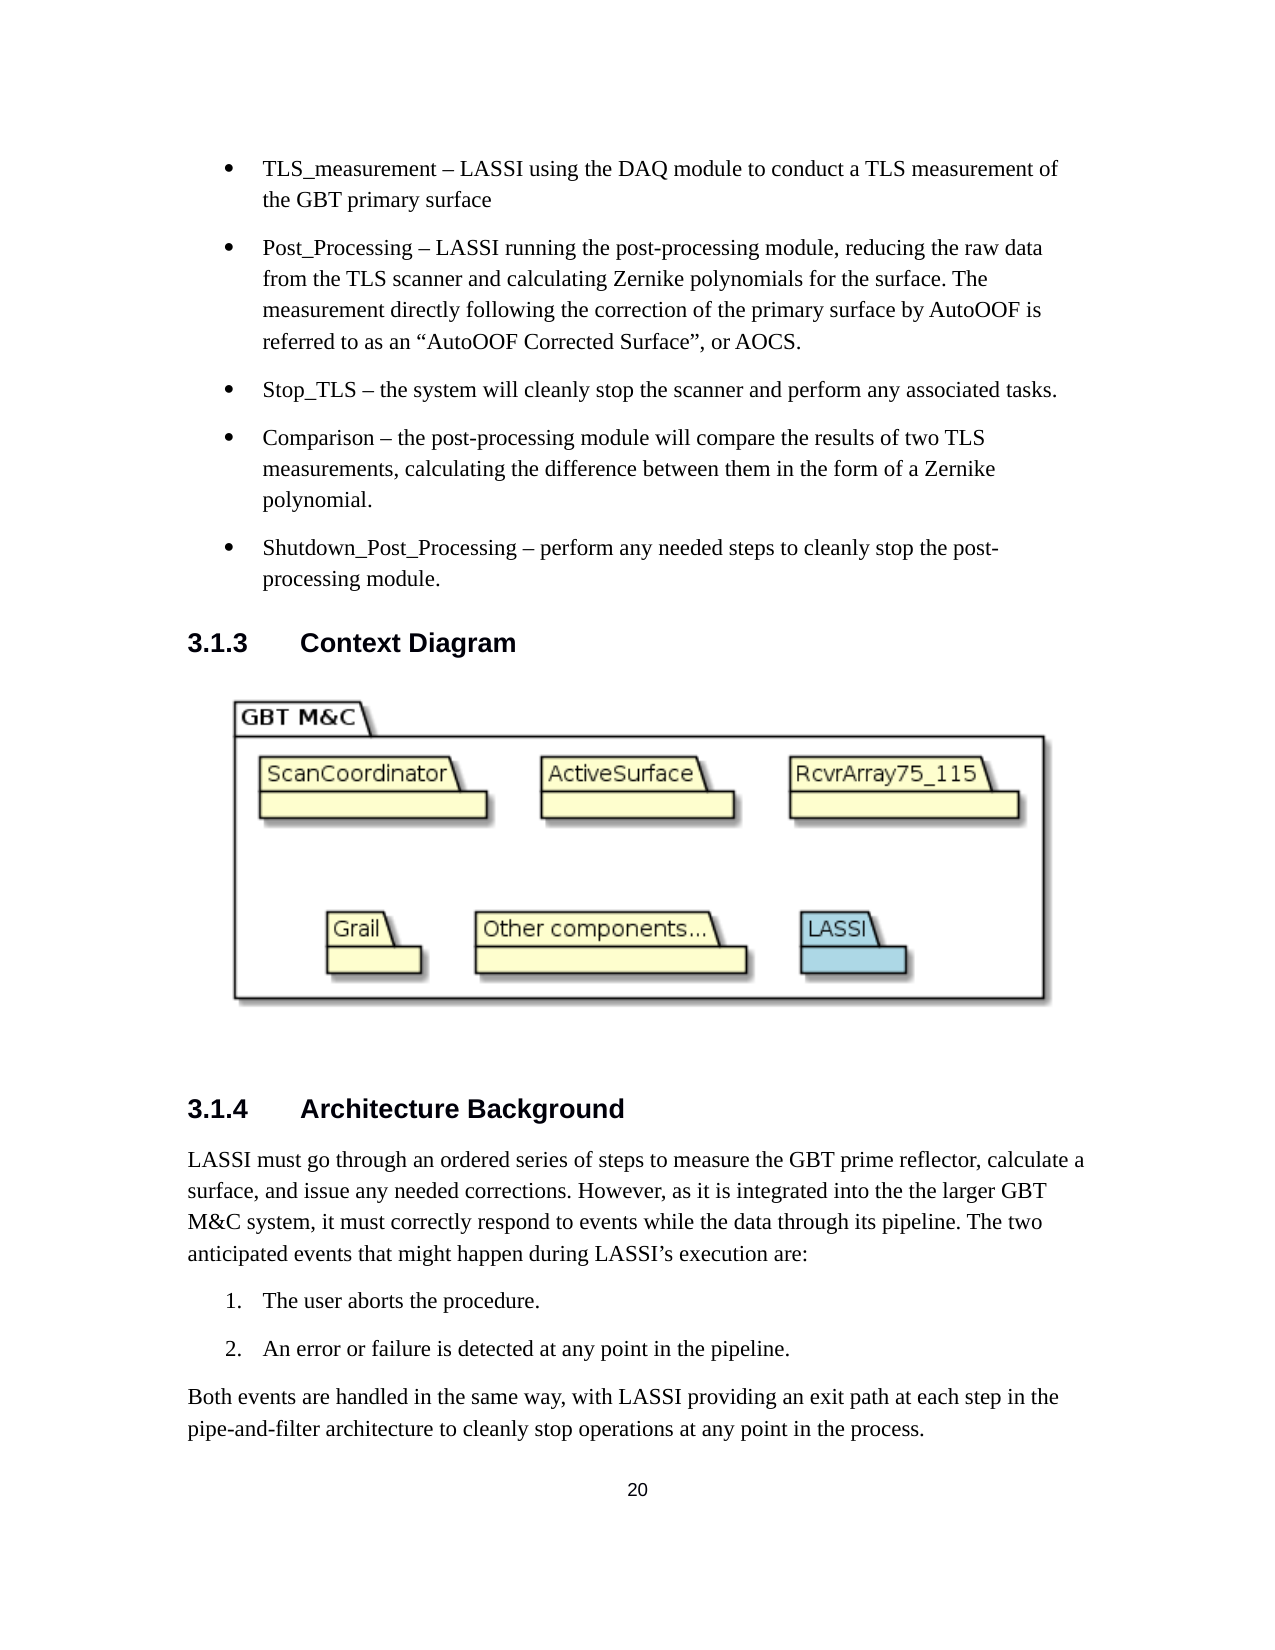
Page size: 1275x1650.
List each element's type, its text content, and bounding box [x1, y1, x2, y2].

list Post_Processing – LASSI running the post-processing module, reducing the raw data from the TLS scanner and calculating Zernike polynomials for the surface. The measurement directly following the correction of the primary surface by AutoOOF is referred to as an “AutoOOF Corrected Surface”, or AOCS. [225, 229, 1087, 354]
text LASSI must go through an ordered series of steps to measure the GBT prime reflector, calculate a surface, and issue any needed corrections. However, as it is integrated into the the larger GBT M&C system, it must correctly respond to events while the data through its pipeline. The two anticipated events that might happen during LASSI’s execution are: [187, 1141, 1087, 1266]
list Comparison – the post-processing module will compare the results of two TLS measurements, calculating the difference between them in the form of a Zernike polynomial. [225, 419, 1087, 512]
list The user aborts the procedure. [225, 1283, 1087, 1314]
list TLS_measurement – LASSI using the DAQ module to conduct a TLS measurement of the GBT primary surface [225, 150, 1087, 212]
list Stop_TLS – the system will cleanly stop the scanner and perform any associated tasks. [225, 371, 1087, 402]
subtitle Context Diagram [187, 623, 1087, 658]
list An error or failure is detected at any point in the pipeline. [225, 1331, 1087, 1362]
text Both events are handled in the same way, with LASSI providing an exit path at each step in the pipe-and-filter architecture to cleanly stop operations at any point in the process. [187, 1378, 1087, 1441]
list Shutdown_Post_Processing – perform any needed steps to cleanly stop the post-processing module. [225, 529, 1087, 592]
picture [200, 664, 1075, 1015]
subtitle Architecture Background [187, 1089, 1087, 1124]
